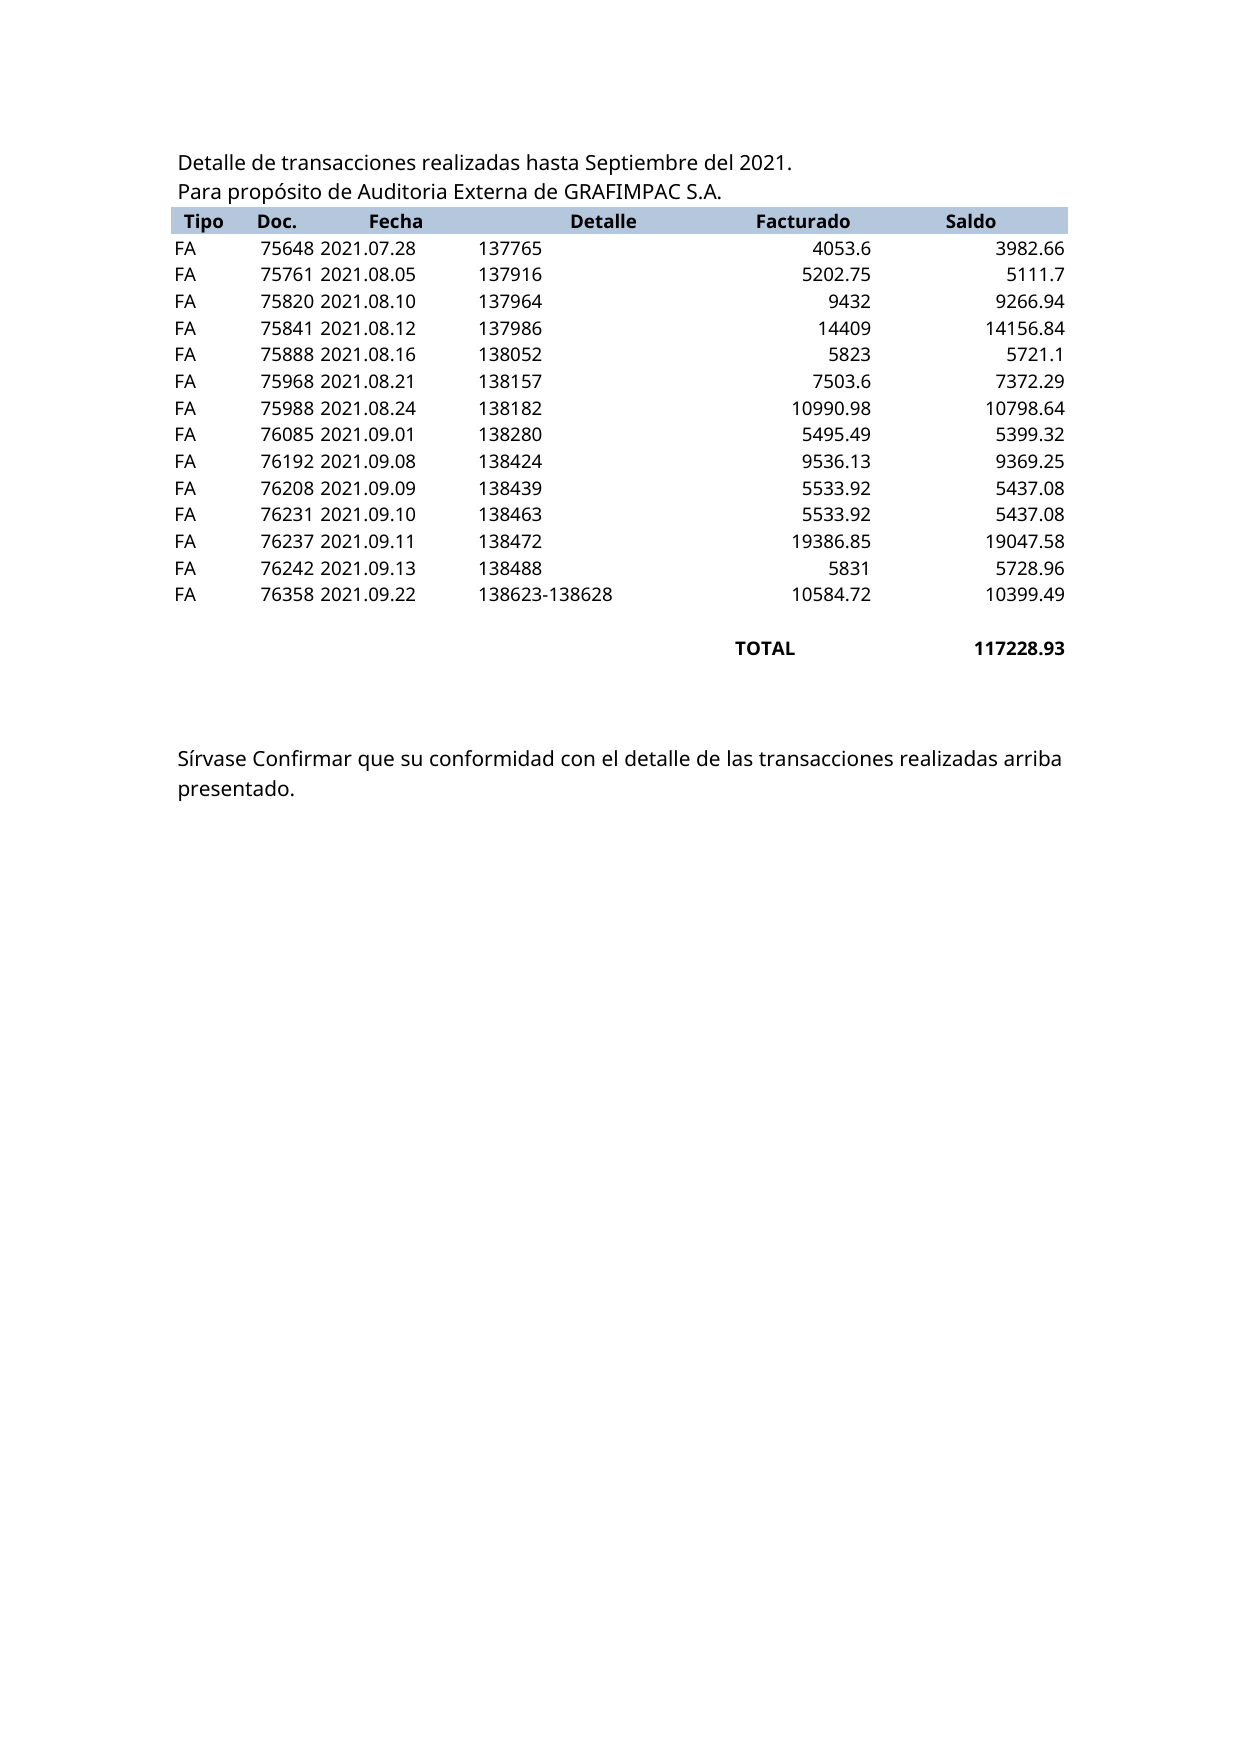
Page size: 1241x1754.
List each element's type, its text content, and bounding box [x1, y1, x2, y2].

table_cell FA [171, 261, 237, 287]
table_cell FA [171, 581, 237, 607]
table_cell [732, 661, 874, 687]
table_cell 2021.07.28 [317, 234, 475, 261]
table_cell [171, 607, 237, 634]
table_cell 76242 [237, 554, 317, 581]
table_cell 75888 [237, 341, 317, 367]
table_cell [475, 634, 732, 661]
table_cell 76085 [237, 421, 317, 447]
table_cell [237, 607, 317, 634]
table_cell FA [171, 554, 237, 581]
table_cell [874, 607, 1068, 634]
table_cell [171, 634, 237, 661]
table_cell 14156.84 [874, 314, 1068, 341]
table_cell 5831 [732, 554, 874, 581]
table_cell 10990.98 [732, 394, 874, 421]
table_cell 5533.92 [732, 501, 874, 527]
text Detalle de transacciones realizadas hasta Septiembre del 2021. [177, 148, 1063, 176]
table_cell 2021.08.16 [317, 341, 475, 367]
table_cell FA [171, 234, 237, 261]
table_cell 137765 [475, 234, 732, 261]
table_cell 117228.93 [874, 634, 1068, 661]
text Sírvase Confirmar que su conformidad con el detalle de las transacciones realizadas arriba presentado. [177, 744, 1063, 802]
table_cell [874, 661, 1068, 687]
table_cell 5533.92 [732, 474, 874, 501]
table_cell 2021.08.21 [317, 367, 475, 394]
table_cell 10584.72 [732, 581, 874, 607]
table_header Fecha [317, 207, 475, 234]
table_cell 2021.09.11 [317, 527, 475, 554]
table_cell 75820 [237, 287, 317, 314]
table_cell 5202.75 [732, 261, 874, 287]
table_cell 2021.09.08 [317, 447, 475, 474]
table_cell 7372.29 [874, 367, 1068, 394]
table_cell 2021.08.24 [317, 394, 475, 421]
table_cell 5111.7 [874, 261, 1068, 287]
table_cell [732, 607, 874, 634]
table_cell 75968 [237, 367, 317, 394]
table_cell [171, 661, 237, 687]
table_cell 138157 [475, 367, 732, 394]
table_header Tipo [171, 207, 237, 234]
table_cell 75841 [237, 314, 317, 341]
table_cell FA [171, 394, 237, 421]
table_cell FA [171, 527, 237, 554]
table_cell 76358 [237, 581, 317, 607]
table_cell 138623-138628 [475, 581, 732, 607]
table_cell 5437.08 [874, 501, 1068, 527]
table_cell FA [171, 501, 237, 527]
table_cell 9432 [732, 287, 874, 314]
table_cell 9536.13 [732, 447, 874, 474]
table_cell [317, 634, 475, 661]
table_cell 5728.96 [874, 554, 1068, 581]
table_cell 138472 [475, 527, 732, 554]
table_cell FA [171, 287, 237, 314]
table_cell 2021.09.09 [317, 474, 475, 501]
table_cell 75988 [237, 394, 317, 421]
table_cell FA [171, 447, 237, 474]
table_cell [237, 634, 317, 661]
table_cell 2021.08.05 [317, 261, 475, 287]
table_cell 9369.25 [874, 447, 1068, 474]
table_header Detalle [475, 207, 732, 234]
table_cell TOTAL [732, 634, 874, 661]
table_cell 2021.09.01 [317, 421, 475, 447]
table_cell 7503.6 [732, 367, 874, 394]
table_cell 2021.08.10 [317, 287, 475, 314]
table_cell 76192 [237, 447, 317, 474]
table_cell 138424 [475, 447, 732, 474]
table_cell 5399.32 [874, 421, 1068, 447]
table_cell [237, 661, 317, 687]
table_cell 75761 [237, 261, 317, 287]
table_cell 9266.94 [874, 287, 1068, 314]
table_cell 3982.66 [874, 234, 1068, 261]
table_cell 138280 [475, 421, 732, 447]
table_cell 2021.09.22 [317, 581, 475, 607]
table_cell 76237 [237, 527, 317, 554]
table_header Saldo [874, 207, 1068, 234]
table_cell 75648 [237, 234, 317, 261]
table_cell 5721.1 [874, 341, 1068, 367]
table_cell [475, 607, 732, 634]
table_cell 138488 [475, 554, 732, 581]
table_cell FA [171, 314, 237, 341]
table_cell 10399.49 [874, 581, 1068, 607]
table_cell 137964 [475, 287, 732, 314]
table_cell 76208 [237, 474, 317, 501]
table_cell FA [171, 421, 237, 447]
table_cell 10798.64 [874, 394, 1068, 421]
table_cell [475, 661, 732, 687]
table_cell 138182 [475, 394, 732, 421]
table_cell 138052 [475, 341, 732, 367]
table_cell [317, 661, 475, 687]
table_cell 14409 [732, 314, 874, 341]
table_cell 19386.85 [732, 527, 874, 554]
table_cell 76231 [237, 501, 317, 527]
table_cell FA [171, 341, 237, 367]
table_cell FA [171, 474, 237, 501]
table_header Facturado [732, 207, 874, 234]
text Para propósito de Auditoria Externa de GRAFIMPAC S.A. [177, 177, 1063, 206]
table_cell 5437.08 [874, 474, 1068, 501]
table_cell 19047.58 [874, 527, 1068, 554]
table_cell 5823 [732, 341, 874, 367]
table_cell 2021.09.13 [317, 554, 475, 581]
table_cell 5495.49 [732, 421, 874, 447]
table_cell 137986 [475, 314, 732, 341]
table_cell [317, 607, 475, 634]
table_cell 138439 [475, 474, 732, 501]
table_cell 4053.6 [732, 234, 874, 261]
table_cell 137916 [475, 261, 732, 287]
table_cell 2021.09.10 [317, 501, 475, 527]
table_cell 138463 [475, 501, 732, 527]
table_cell FA [171, 367, 237, 394]
table_header Doc. [237, 207, 317, 234]
table_cell 2021.08.12 [317, 314, 475, 341]
